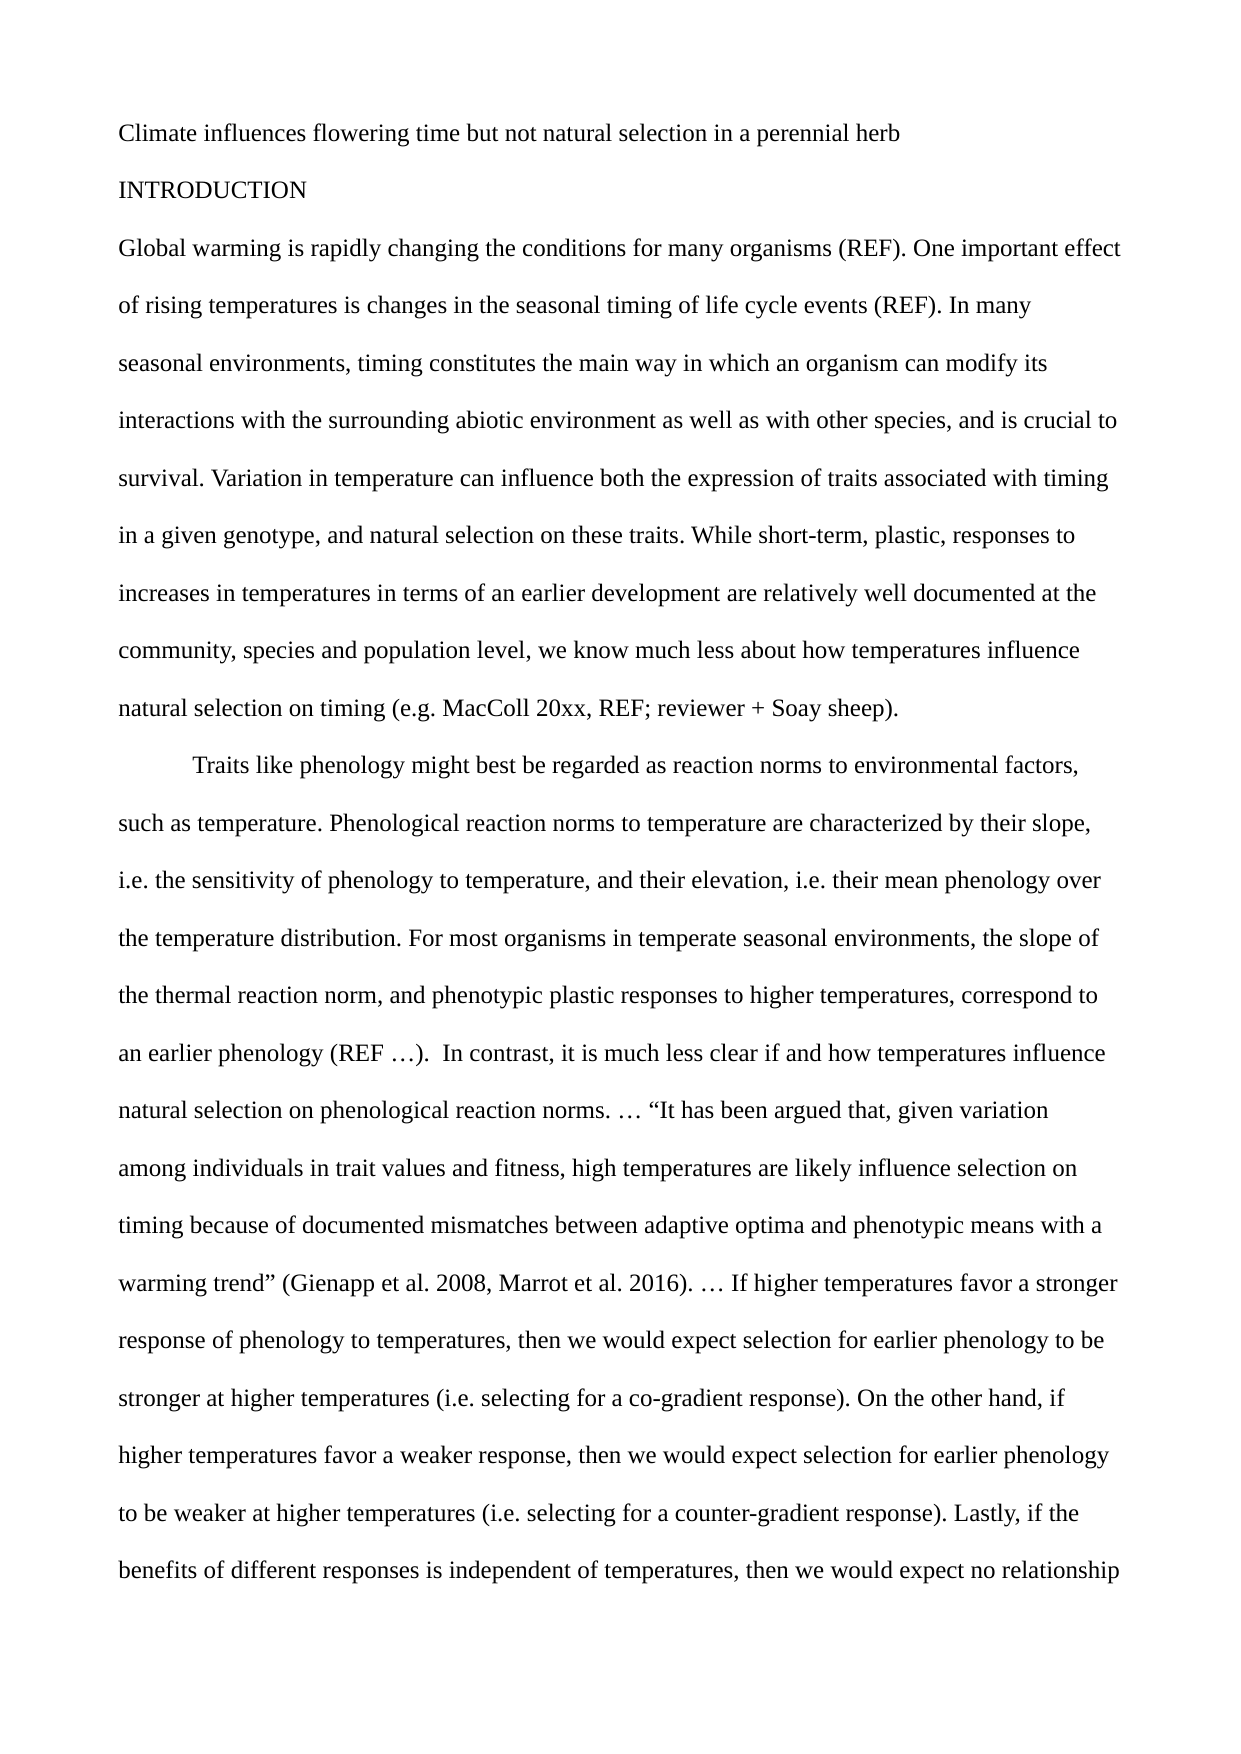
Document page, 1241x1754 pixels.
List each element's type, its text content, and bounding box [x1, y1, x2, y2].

text INTRODUCTION [118, 176, 1122, 204]
text Traits like phenology might best be regarded as reaction norms to environmental factors, such as temperature. Phenological reaction norms to temperature are characterized by their slope, i.e. the sensitivity of phenology to temperature, and their elevation, i.e. their mean phenology over the temperature distribution. For most organisms in temperate seasonal environments, the slope of the thermal reaction norm, and phenotypic plastic responses to higher temperatures, correspond to an earlier phenology (REF …). In contrast, it is much less clear if and how temperatures influence natural selection on phenological reaction norms. … “It has been argued that, given variation among individuals in trait values and fitness, high temperatures are likely influence selection on timing because of documented mismatches between adaptive optima and phenotypic means with a warming trend” (Gienapp et al. 2008, Marrot et al. 2016). … If higher temperatures favor a stronger response of phenology to temperatures, then we would expect selection for earlier phenology to be stronger at higher temperatures (i.e. selecting for a co-gradient response). On the other hand, if higher temperatures favor a weaker response, then we would expect selection for earlier phenology to be weaker at higher temperatures (i.e. selecting for a counter-gradient response). Lastly, if the benefits of different responses is independent of temperatures, then we would expect no relationship [118, 751, 1122, 1584]
text Global warming is rapidly changing the conditions for many organisms (REF). One important effect of rising temperatures is changes in the seasonal timing of life cycle events (REF). In many seasonal environments, timing constitutes the main way in which an organism can modify its interactions with the surrounding abiotic environment as well as with other species, and is crucial to survival. Variation in temperature can influence both the expression of traits associated with timing in a given genotype, and natural selection on these traits. While short-term, plastic, responses to increases in temperatures in terms of an earlier development are relatively well documented at the community, species and population level, we know much less about how temperatures influence natural selection on timing (e.g. MacColl 20xx, REF; reviewer + Soay sheep). [118, 233, 1122, 722]
text Climate influences flowering time but not natural selection in a perennial herb [118, 118, 1122, 147]
